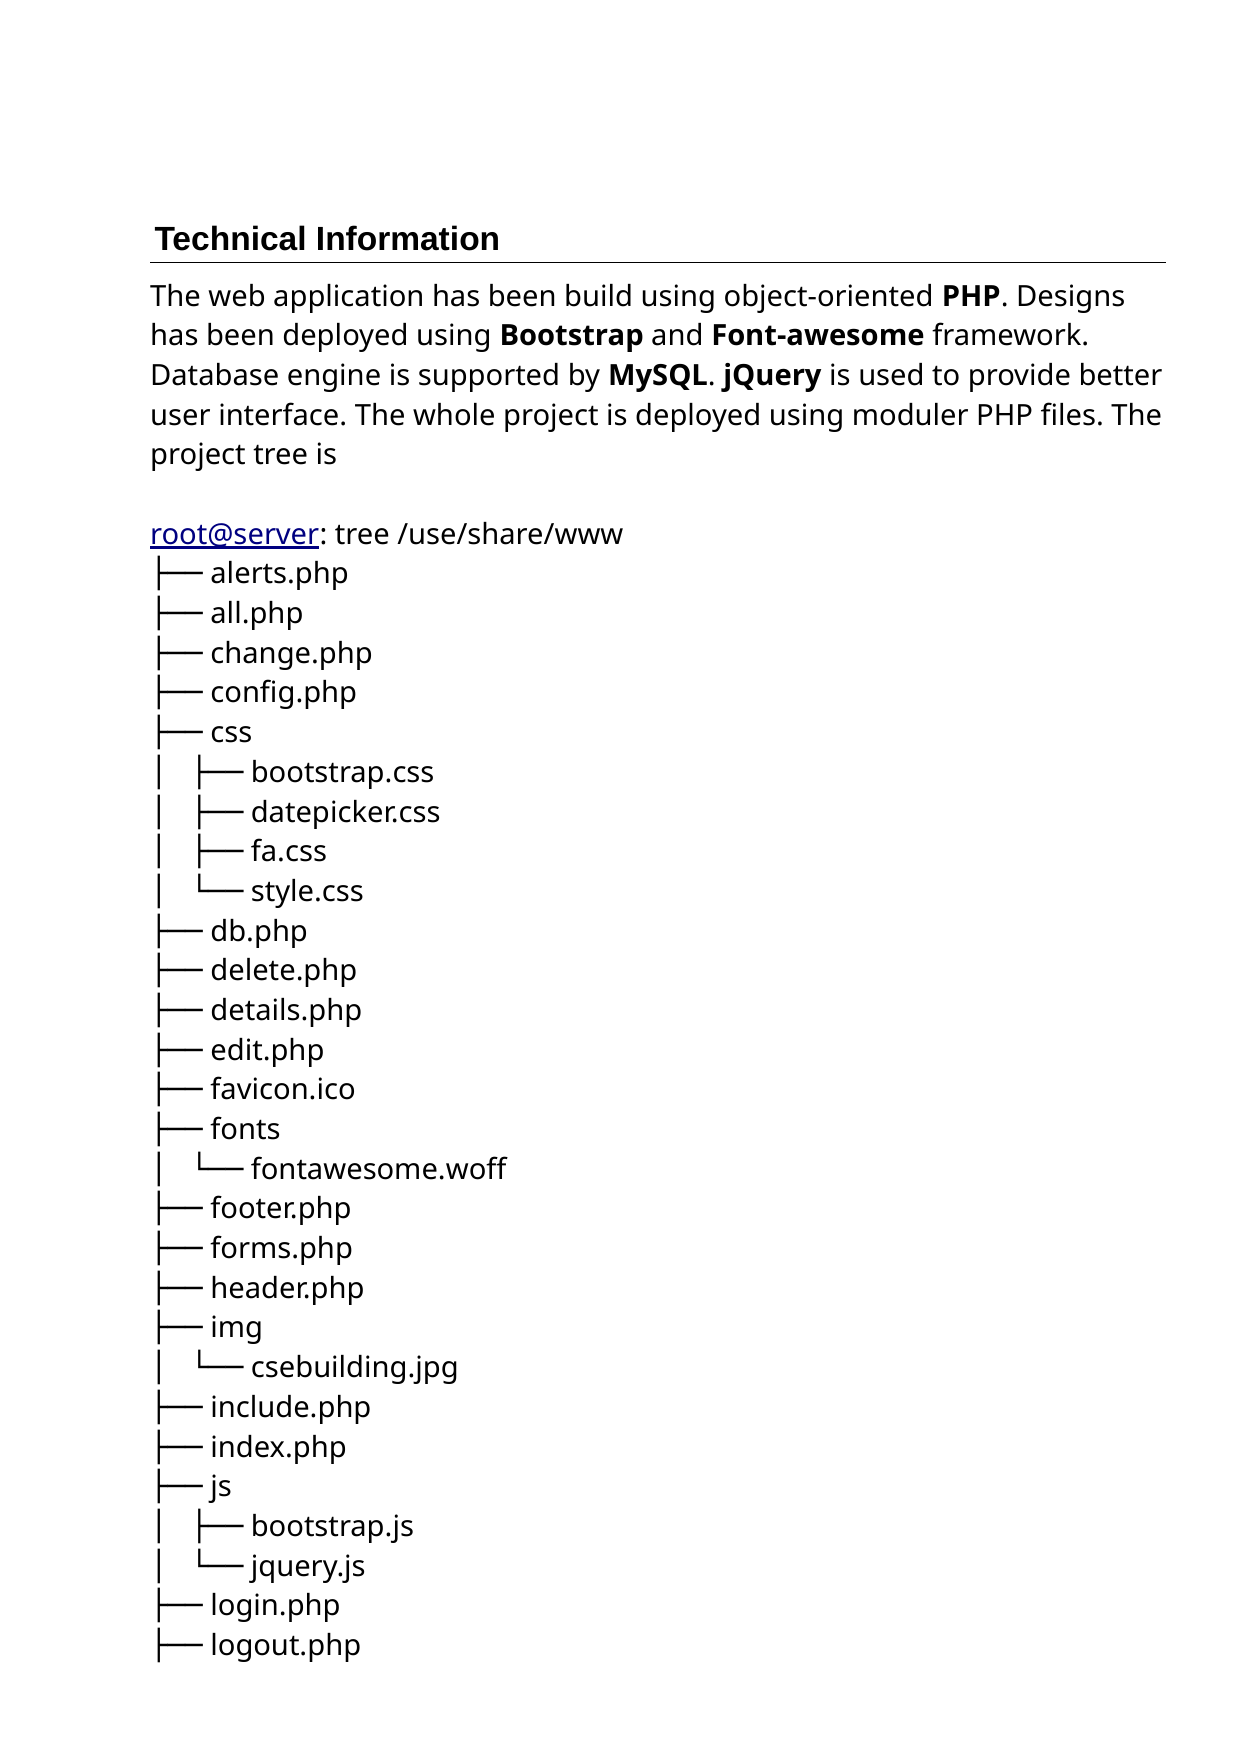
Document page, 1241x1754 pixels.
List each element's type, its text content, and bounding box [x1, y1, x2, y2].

text ├── edit.php [150, 1029, 1166, 1069]
text ├── login.php [150, 1584, 1166, 1624]
text │ ├── fa.css [150, 831, 1166, 870]
text ├── js [150, 1466, 1166, 1505]
text ├── img [150, 1307, 1166, 1346]
text │ ├── bootstrap.css [150, 751, 1166, 791]
text ├── alerts.php [150, 553, 1166, 592]
text ├── logout.php [150, 1624, 1166, 1664]
text ├── all.php [150, 592, 1166, 632]
text │ └── fontawesome.woff [150, 1148, 1166, 1188]
subtitle Technical Information [150, 215, 1166, 262]
text The web application has been build using object-oriented PHP. Designs has been deployed using Bootstrap and Font-awesome framework. Database engine is supported by MySQL. jQuery is used to provide better user interface. The whole project is deployed using moduler PHP files. The project tree is [150, 275, 1166, 473]
text ├── config.php [150, 672, 1166, 711]
text ├── change.php [150, 632, 1166, 672]
text │ └── style.css [150, 870, 1166, 910]
text │ ├── bootstrap.js [150, 1505, 1166, 1545]
text ├── fonts [150, 1108, 1166, 1148]
text ├── db.php [150, 910, 1166, 949]
text ├── include.php [150, 1386, 1166, 1426]
text ├── details.php [150, 989, 1166, 1029]
text ├── delete.php [150, 949, 1166, 989]
text ├── index.php [150, 1426, 1166, 1466]
text │ └── jquery.js [150, 1545, 1166, 1584]
text ├── favicon.ico [150, 1069, 1166, 1108]
text │ ├── datepicker.css [150, 791, 1166, 831]
text ├── footer.php [150, 1188, 1166, 1227]
text ├── css [150, 711, 1166, 751]
text ├── forms.php [150, 1227, 1166, 1267]
text │ └── csebuilding.jpg [150, 1346, 1166, 1386]
text ├── header.php [150, 1267, 1166, 1307]
text root@server: tree /use/share/www [150, 513, 1166, 553]
